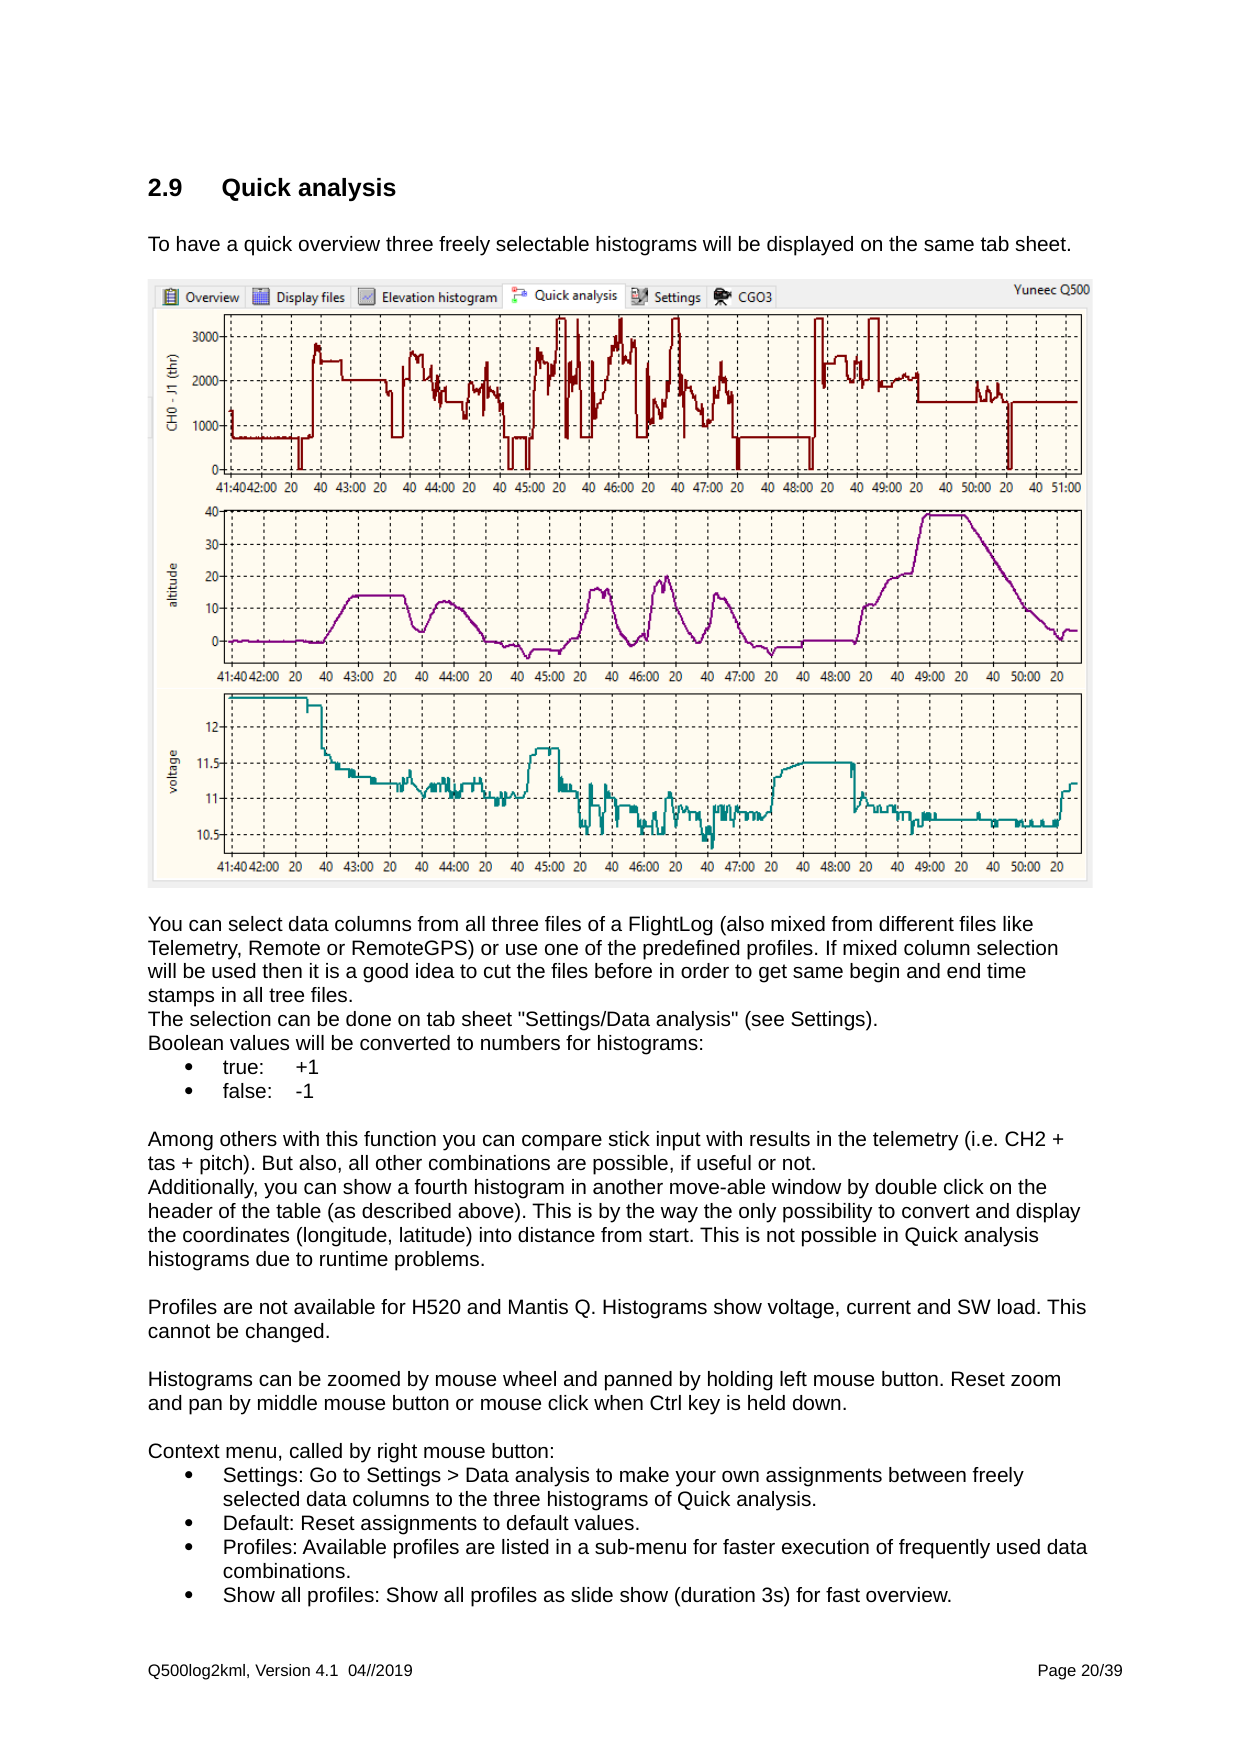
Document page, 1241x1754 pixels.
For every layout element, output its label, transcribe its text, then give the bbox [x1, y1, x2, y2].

list Settings: Go to Settings > Data analysis to make your own assignments between freely selected data columns to the three histograms of Quick analysis. [185, 1463, 1093, 1511]
text Additionally, you can show a fourth histogram in another move-able window by double click on the header of the table (as described above). This is by the way the only possibility to convert and display the coordinates (longitude, latitude) into distance from start. This is not possible in Quick analysis histograms due to runtime problems. [148, 1175, 1093, 1271]
text The selection can be done on tab sheet "Settings/Data analysis" (see Settings). [148, 1007, 1093, 1031]
text To have a quick overview three freely selectable histograms will be displayed on the same tab sheet. [148, 232, 1093, 256]
list false: -1 [185, 1079, 1093, 1103]
text Among others with this function you can compare stick input with results in the telemetry (i.e. CH2 + tas + pitch). But also, all other combinations are possible, if useful or not. [148, 1127, 1093, 1175]
text You can select data columns from all three files of a FlightLog (also mixed from different files like Telemetry, Remote or RemoteGPS) or use one of the predefined profiles. If mixed column selection will be used then it is a good idea to cut the files before in order to get same begin and end time stamps in all tree files. [148, 911, 1093, 1007]
text Histograms can be zoomed by mouse wheel and panned by holding left mouse button. Reset zoom and pan by middle mouse button or mouse click when Ctrl key is held down. [148, 1367, 1093, 1415]
list Show all profiles: Show all profiles as slide show (duration 3s) for fast overview. [185, 1583, 1093, 1607]
subtitle Quick analysis [148, 173, 1093, 201]
text Context menu, called by right mouse button: [148, 1439, 1093, 1463]
list true: +1 [185, 1055, 1093, 1079]
text Boolean values will be converted to numbers for histograms: [148, 1031, 1093, 1055]
list Profiles: Available profiles are listed in a sub-menu for faster execution of frequently used data combinations. [185, 1535, 1093, 1583]
picture [147, 279, 1093, 888]
list Default: Reset assignments to default values. [185, 1511, 1093, 1535]
text Profiles are not available for H520 and Mantis Q. Histograms show voltage, current and SW load. This cannot be changed. [148, 1295, 1093, 1343]
